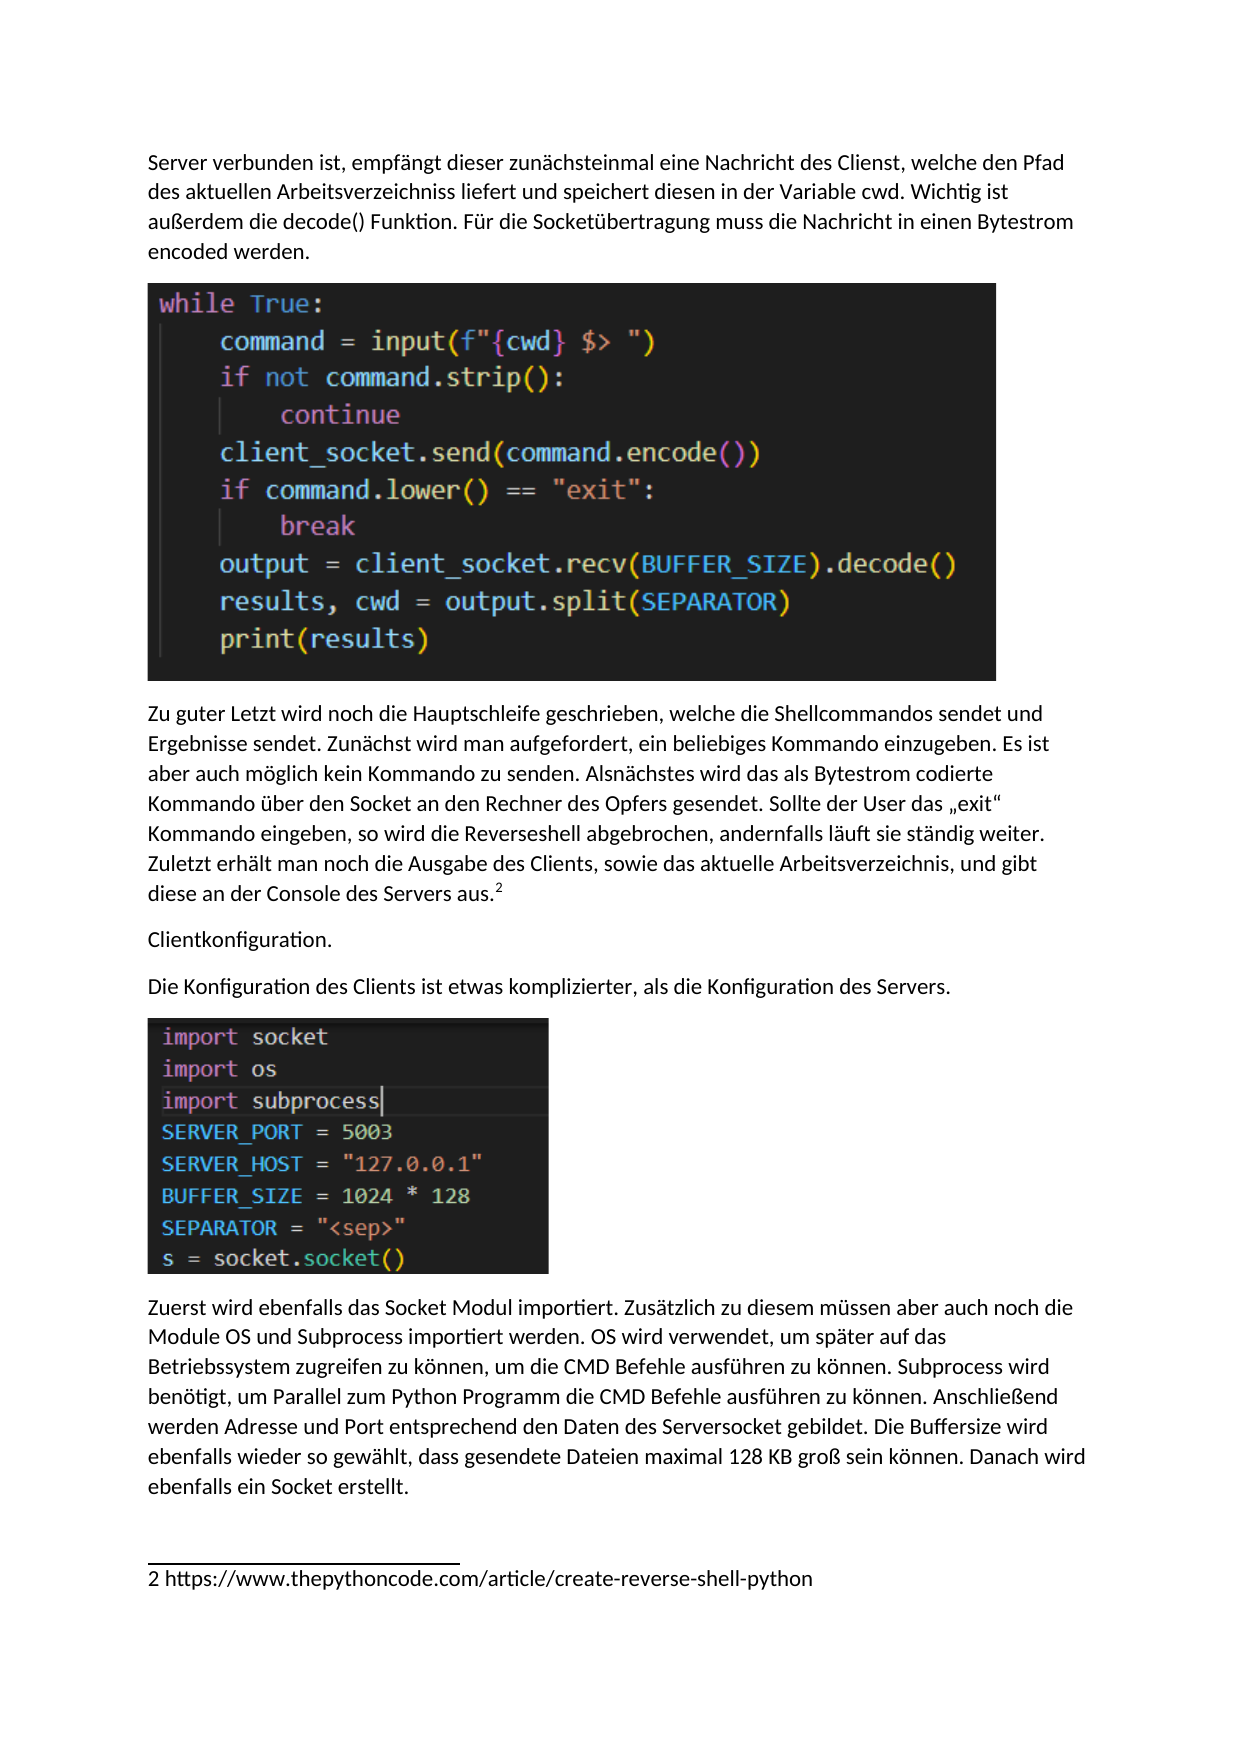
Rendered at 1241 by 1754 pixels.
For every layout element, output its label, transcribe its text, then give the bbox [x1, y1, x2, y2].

text Server verbunden ist, empfängt dieser zunächsteinmal eine Nachricht des Clienst, welche den Pfad des aktuellen Arbeitsverzeichniss liefert und speichert diesen in der Variable cwd. Wichtig ist außerdem die decode() Funktion. Für die Socketübertragung muss die Nachricht in einen Bytestrom encoded werden. [148, 148, 1093, 265]
text Clientkonfiguration. [148, 925, 1093, 953]
text Zuerst wird ebenfalls das Socket Modul importiert. Zusätzlich zu diesem müssen aber auch noch die Module OS und Subprocess importiert werden. OS wird verwendet, um später auf das Betriebssystem zugreifen zu können, um die CMD Befehle ausführen zu können. Subprocess wird benötigt, um Parallel zum Python Programm die CMD Befehle ausführen zu können. Anschließend werden Adresse und Port entsprechend den Daten des Serversocket gebildet. Die Buffersize wird ebenfalls wieder so gewählt, dass gesendete Dateien maximal 128 KB groß sein können. Danach wird ebenfalls ein Socket erstellt. [148, 1293, 1093, 1500]
text Die Konfiguration des Clients ist etwas komplizierter, als die Konfiguration des Servers. [148, 972, 1093, 1000]
text https://www.thepythoncode.com/article/create-reverse-shell-python [148, 1564, 1093, 1592]
text Zu guter Letzt wird noch die Hauptschleife geschrieben, welche die Shellcommandos sendet und Ergebnisse sendet. Zunächst wird man aufgefordert, ein beliebiges Kommando einzugeben. Es ist aber auch möglich kein Kommando zu senden. Alsnächstes wird das als Bytestrom codierte Kommando über den Socket an den Rechner des Opfers gesendet. Sollte der User das „exit“ Kommando eingeben, so wird die Reverseshell abgebrochen, andernfalls läuft sie ständig weiter. Zuletzt erhält man noch die Ausgabe des Clients, sowie das aktuelle Arbeitsverzeichnis, und gibt diese an der Console des Servers aus. [148, 699, 1093, 907]
